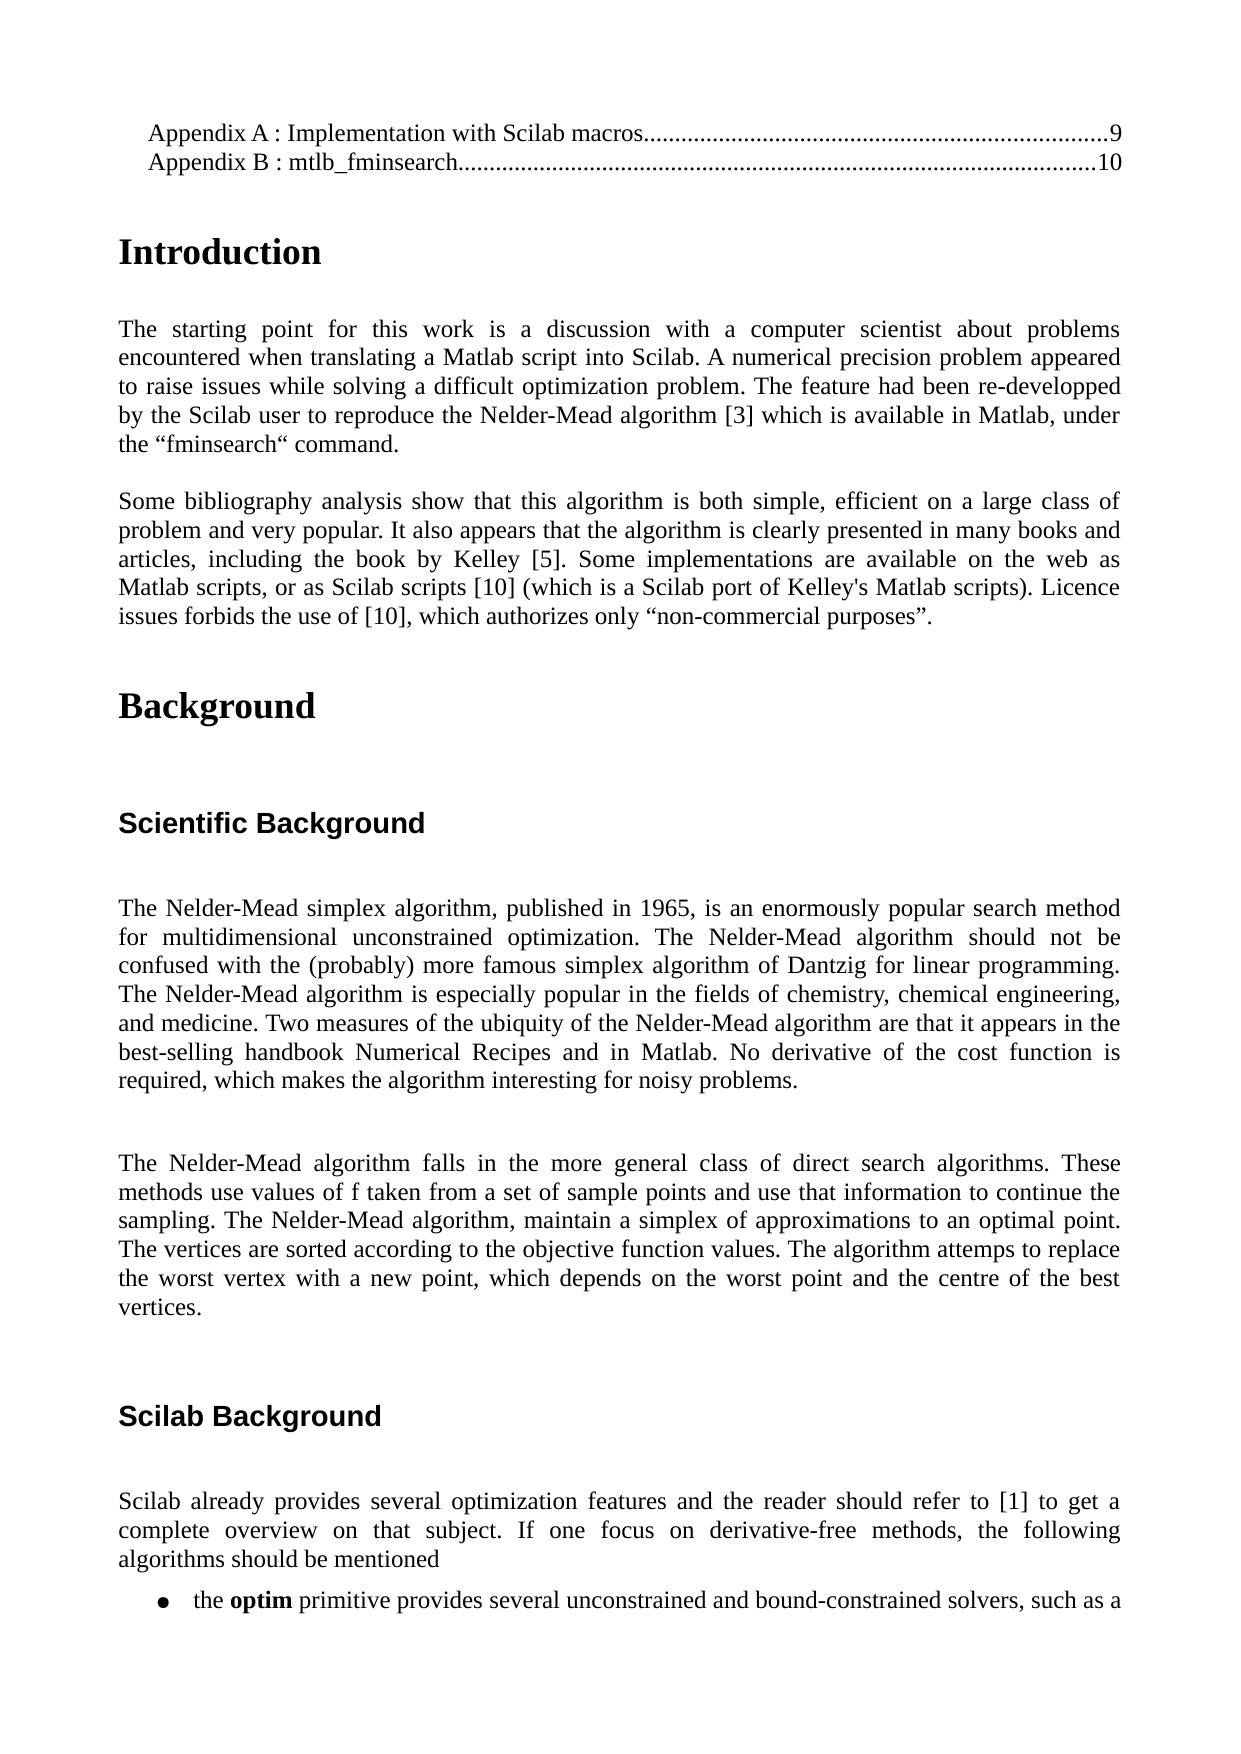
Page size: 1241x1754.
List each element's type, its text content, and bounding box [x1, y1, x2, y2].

subtitle Introduction [118, 229, 1122, 272]
text The Nelder-Mead simplex algorithm, published in 1965, is an enormously popular search method for multidimensional unconstrained optimization. The Nelder-Mead algorithm should not be confused with the (probably) more famous simplex algorithm of Dantzig for linear programming. The Nelder-Mead algorithm is especially popular in the fields of chemistry, chemical engineering, and medicine. Two measures of the ubiquity of the Nelder-Mead algorithm are that it appears in the best-selling handbook Numerical Recipes and in Matlab. No derivative of the cost function is required, which makes the algorithm interesting for noisy problems. [118, 893, 1122, 1094]
subtitle Scientific Background [118, 806, 1122, 839]
subtitle Background [118, 684, 1122, 727]
text Some bibliography analysis show that this algorithm is both simple, efficient on a large class of problem and very popular. It also appears that the algorithm is clearly presented in many books and articles, including the book by Kelley [5]. Some implementations are available on the web as Matlab scripts, or as Scilab scripts [10] (which is a Scilab port of Kelley's Matlab scripts). Licence issues forbids the use of [10], which authorizes only “non-commercial purposes”. [118, 486, 1122, 630]
text The Nelder-Mead algorithm falls in the more general class of direct search algorithms. These methods use values of f taken from a set of sample points and use that information to continue the sampling. The Nelder-Mead algorithm, maintain a simplex of approximations to an optimal point. The vertices are sorted according to the objective function values. The algorithm attemps to replace the worst vertex with a new point, which depends on the worst point and the centre of the best vertices. [118, 1148, 1122, 1320]
text Appendix B : mtlb_fminsearch 10 [148, 147, 1122, 176]
text Appendix A : Implementation with Scilab macros 9 [148, 118, 1122, 147]
text Scilab already provides several optimization features and the reader should refer to [1] to get a complete overview on that subject. If one focus on derivative-free methods, the following algorithms should be mentioned [118, 1486, 1122, 1573]
subtitle Scilab Background [118, 1399, 1122, 1433]
text The starting point for this work is a discussion with a computer scientist about problems encountered when translating a Matlab script into Scilab. A numerical precision problem appeared to raise issues while solving a difficult optimization problem. The feature had been re-developped by the Scilab user to reproduce the Nelder-Mead algorithm [3] which is available in Matlab, under the “fminsearch“ command. [118, 314, 1122, 457]
list the optim primitive provides several unconstrained and bound-constrained solvers, such as a [156, 1585, 1122, 1614]
